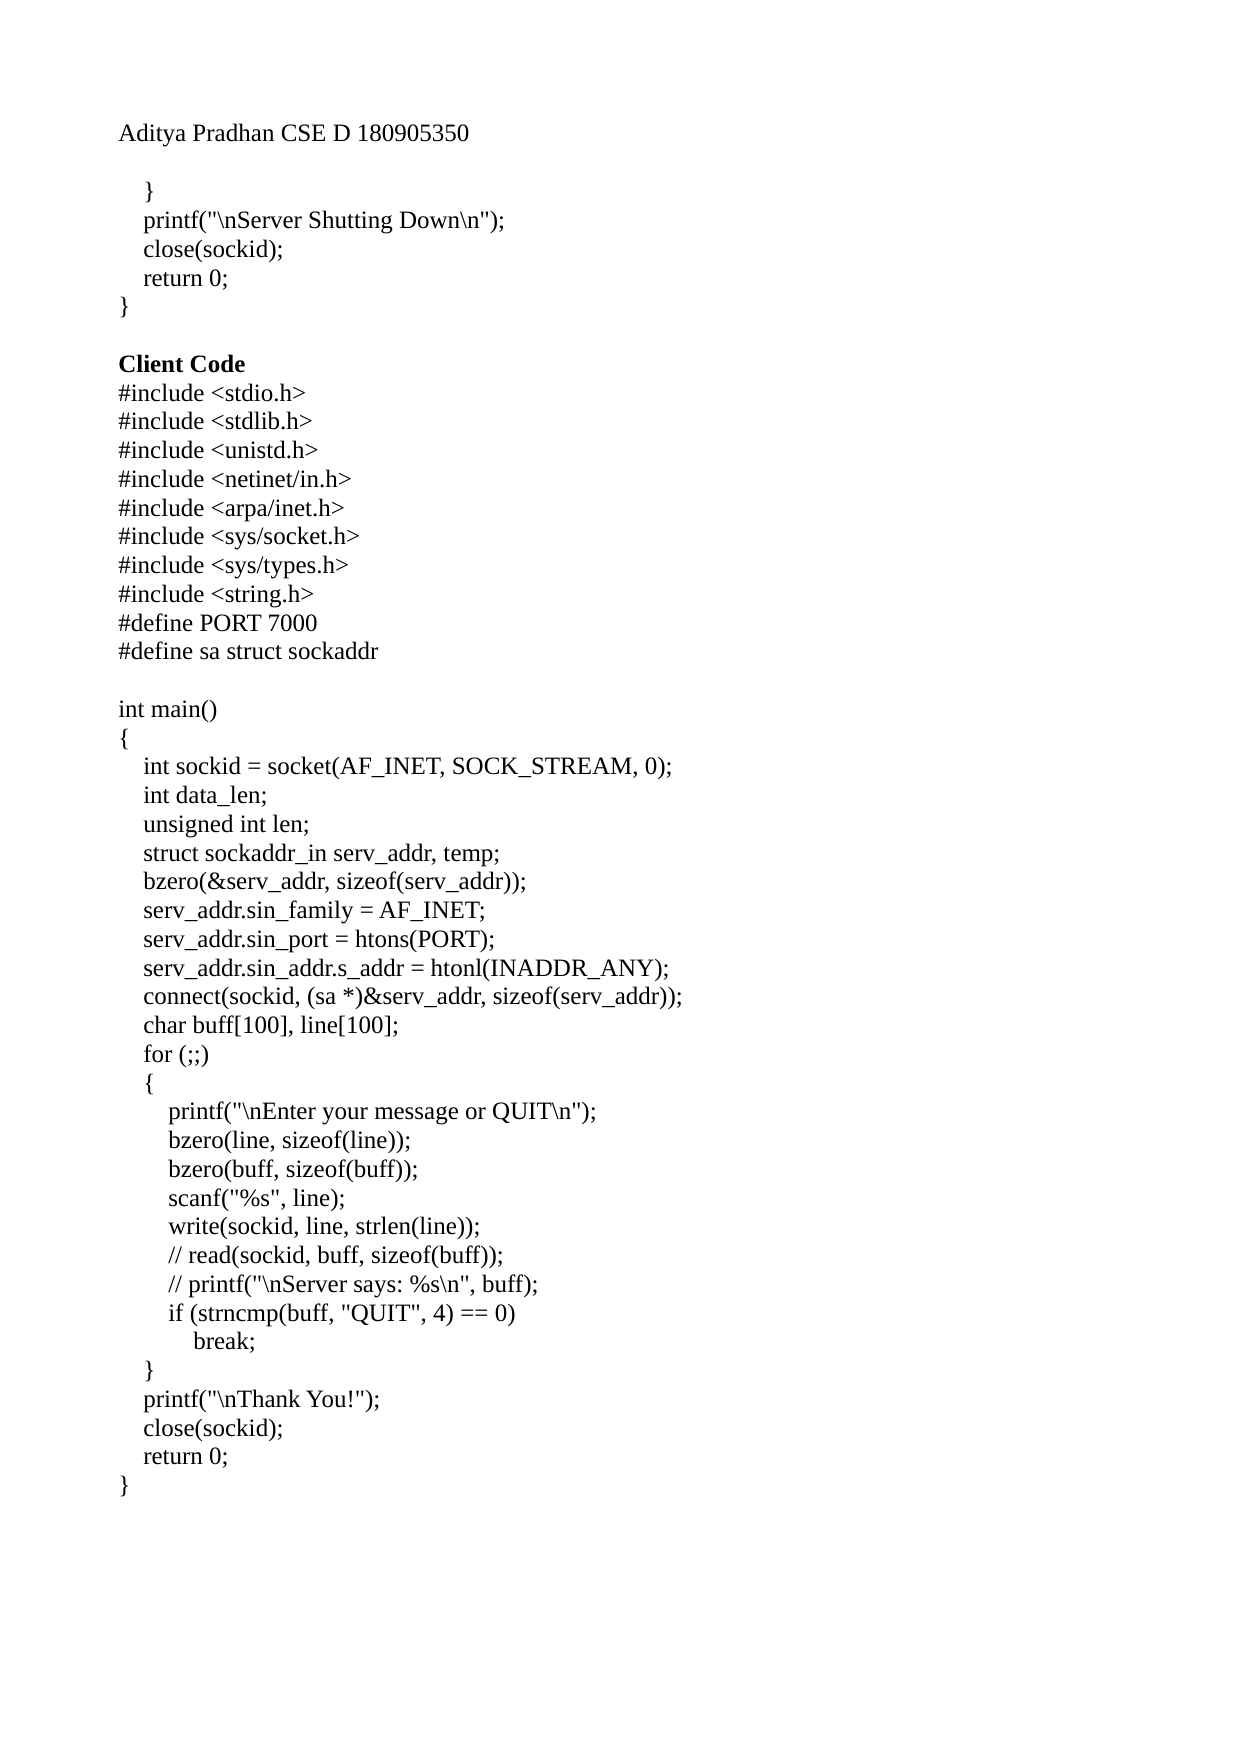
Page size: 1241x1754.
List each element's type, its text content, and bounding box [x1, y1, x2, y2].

text serv_addr.sin_port = htons(PORT); [118, 924, 1122, 953]
text for (;;) [118, 1039, 1122, 1068]
text } [118, 291, 1122, 320]
text printf("\nEnter your message or QUIT\n"); [118, 1096, 1122, 1125]
text #include <sys/types.h> [118, 550, 1122, 579]
text bzero(&serv_addr, sizeof(serv_addr)); [118, 866, 1122, 895]
text #include <sys/socket.h> [118, 521, 1122, 550]
text char buff[100], line[100]; [118, 1010, 1122, 1039]
text #include <string.h> [118, 579, 1122, 608]
text } [118, 1470, 1122, 1499]
text { [118, 723, 1122, 751]
text close(sockid); [118, 234, 1122, 263]
text // printf("\nServer says: %s\n", buff); [118, 1269, 1122, 1298]
text #define sa struct sockaddr [118, 636, 1122, 665]
text #define PORT 7000 [118, 608, 1122, 636]
text } [118, 1355, 1122, 1384]
text bzero(buff, sizeof(buff)); [118, 1154, 1122, 1183]
text bzero(line, sizeof(line)); [118, 1125, 1122, 1154]
text serv_addr.sin_addr.s_addr = htonl(INADDR_ANY); [118, 953, 1122, 981]
text break; [118, 1326, 1122, 1355]
text printf("\nThank You!"); [118, 1384, 1122, 1413]
text return 0; [118, 1441, 1122, 1470]
text write(sockid, line, strlen(line)); [118, 1211, 1122, 1240]
text #include <unistd.h> [118, 435, 1122, 464]
text #include <arpa/inet.h> [118, 493, 1122, 521]
text } [118, 176, 1122, 205]
text connect(sockid, (sa *)&serv_addr, sizeof(serv_addr)); [118, 981, 1122, 1010]
text int data_len; [118, 780, 1122, 809]
text // read(sockid, buff, sizeof(buff)); [118, 1240, 1122, 1269]
text #include <stdlib.h> [118, 406, 1122, 435]
text { [118, 1068, 1122, 1096]
text scanf("%s", line); [118, 1183, 1122, 1211]
text int main() [118, 694, 1122, 723]
text #include <stdio.h> [118, 378, 1122, 406]
text struct sockaddr_in serv_addr, temp; [118, 838, 1122, 866]
text return 0; [118, 263, 1122, 291]
text unsigned int len; [118, 809, 1122, 838]
text serv_addr.sin_family = AF_INET; [118, 895, 1122, 924]
text #include <netinet/in.h> [118, 464, 1122, 493]
text int sockid = socket(AF_INET, SOCK_STREAM, 0); [118, 751, 1122, 780]
text printf("\nServer Shutting Down\n"); [118, 205, 1122, 234]
text if (strncmp(buff, "QUIT", 4) == 0) [118, 1298, 1122, 1326]
text Client Code [118, 349, 1122, 378]
text close(sockid); [118, 1413, 1122, 1441]
